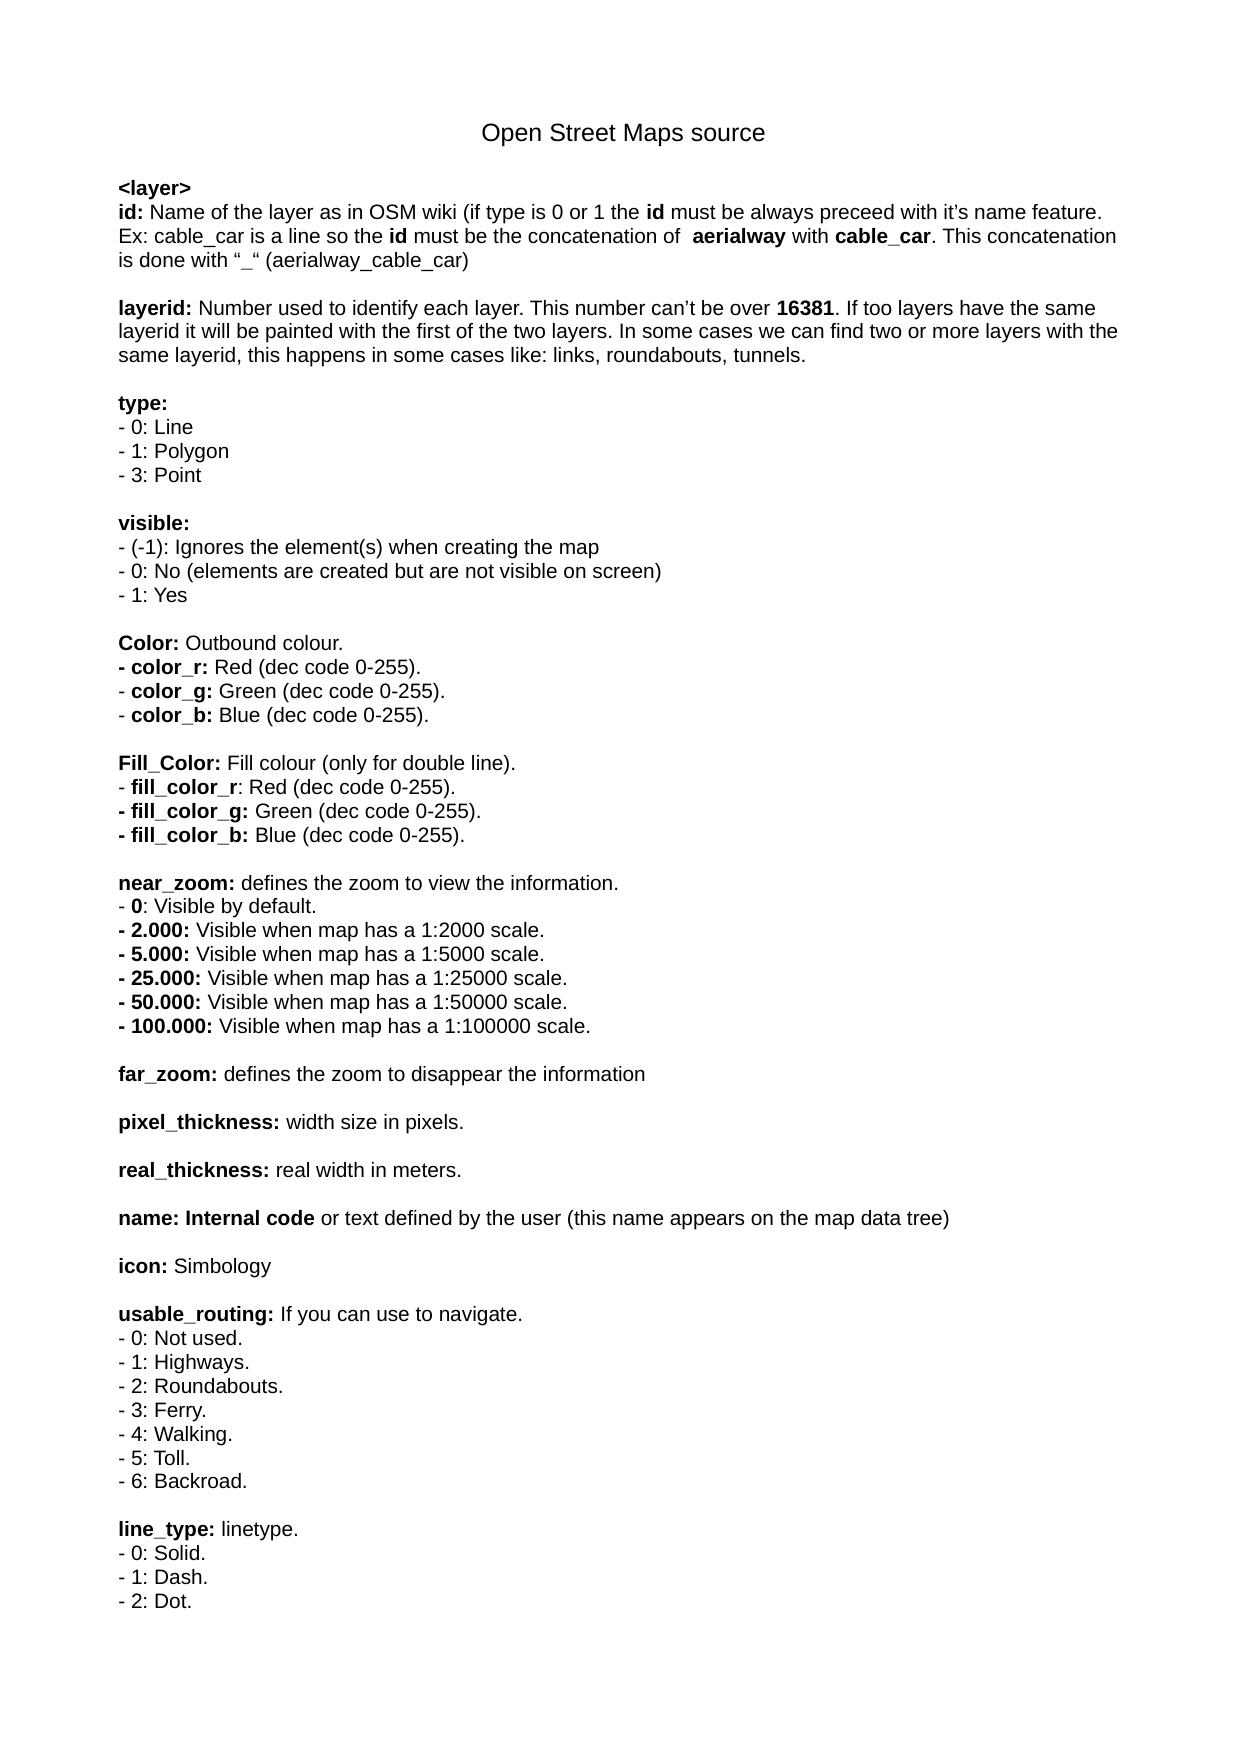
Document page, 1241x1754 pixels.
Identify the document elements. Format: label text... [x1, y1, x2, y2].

text icon: Simbology [118, 1254, 1122, 1278]
text type: [118, 391, 1122, 415]
text - color_r: Red (dec code 0-255). [118, 655, 1122, 679]
text far_zoom: defines the zoom to disappear the information [118, 1062, 1122, 1086]
text - 1: Dash. [118, 1565, 1122, 1589]
text visible: [118, 511, 1122, 535]
text - 6: Backroad. [118, 1469, 1122, 1493]
text - color_g: Green (dec code 0-255). [118, 679, 1122, 703]
text - 100.000: Visible when map has a 1:100000 scale. [118, 1014, 1122, 1038]
text - 2: Roundabouts. [118, 1373, 1122, 1397]
text - 50.000: Visible when map has a 1:50000 scale. [118, 990, 1122, 1014]
text - 5: Toll. [118, 1445, 1122, 1469]
text - 2.000: Visible when map has a 1:2000 scale. [118, 918, 1122, 942]
text - fill_color_r: Red (dec code 0-255). [118, 774, 1122, 798]
text - 5.000: Visible when map has a 1:5000 scale. [118, 942, 1122, 966]
text name: Internal code or text defined by the user (this name appears on the map data tree) [118, 1206, 1122, 1230]
text - fill_color_b: Blue (dec code 0-255). [118, 822, 1122, 846]
text - 3: Ferry. [118, 1397, 1122, 1421]
text - color_b: Blue (dec code 0-255). [118, 703, 1122, 727]
text Color: Outbound colour. [118, 631, 1122, 655]
text - 0: Not used. [118, 1326, 1122, 1349]
text real_thickness: real width in meters. [118, 1158, 1122, 1182]
text layerid: Number used to identify each layer. This number can’t be over 16381. If too layers have the same layerid it will be painted with the first of the two layers. In some cases we can find two or more layers with the same layerid, this happens in some cases like: links, roundabouts, tunnels. [118, 295, 1122, 367]
text - 2: Dot. [118, 1589, 1122, 1613]
text Fill_Color: Fill colour (only for double line). [118, 751, 1122, 774]
text - 1: Polygon [118, 439, 1122, 463]
text - 3: Point [118, 463, 1122, 487]
text - 0: Line [118, 415, 1122, 439]
text - 1: Highways. [118, 1349, 1122, 1373]
text <layer> [118, 176, 1122, 199]
text - 0: Solid. [118, 1541, 1122, 1565]
text id: Name of the layer as in OSM wiki (if type is 0 or 1 the id must be always preceed with it’s name feature. Ex: cable_car is a line so the id must be the concatenation of aerialway with cable_car. This concatenation is done with “_“ (aerialway_cable_car) [118, 199, 1122, 271]
text - 1: Yes [118, 583, 1122, 607]
text - 4: Walking. [118, 1421, 1122, 1445]
text - 0: No (elements are created but are not visible on screen) [118, 559, 1122, 583]
text - 25.000: Visible when map has a 1:25000 scale. [118, 966, 1122, 990]
text - fill_color_g: Green (dec code 0-255). [118, 798, 1122, 822]
text Open Street Maps source [118, 118, 1122, 147]
text pixel_thickness: width size in pixels. [118, 1110, 1122, 1134]
text line_type: linetype. [118, 1517, 1122, 1541]
text - (-1): Ignores the element(s) when creating the map [118, 535, 1122, 559]
text near_zoom: defines the zoom to view the information. [118, 870, 1122, 894]
text - 0: Visible by default. [118, 894, 1122, 918]
text usable_routing: If you can use to navigate. [118, 1302, 1122, 1326]
